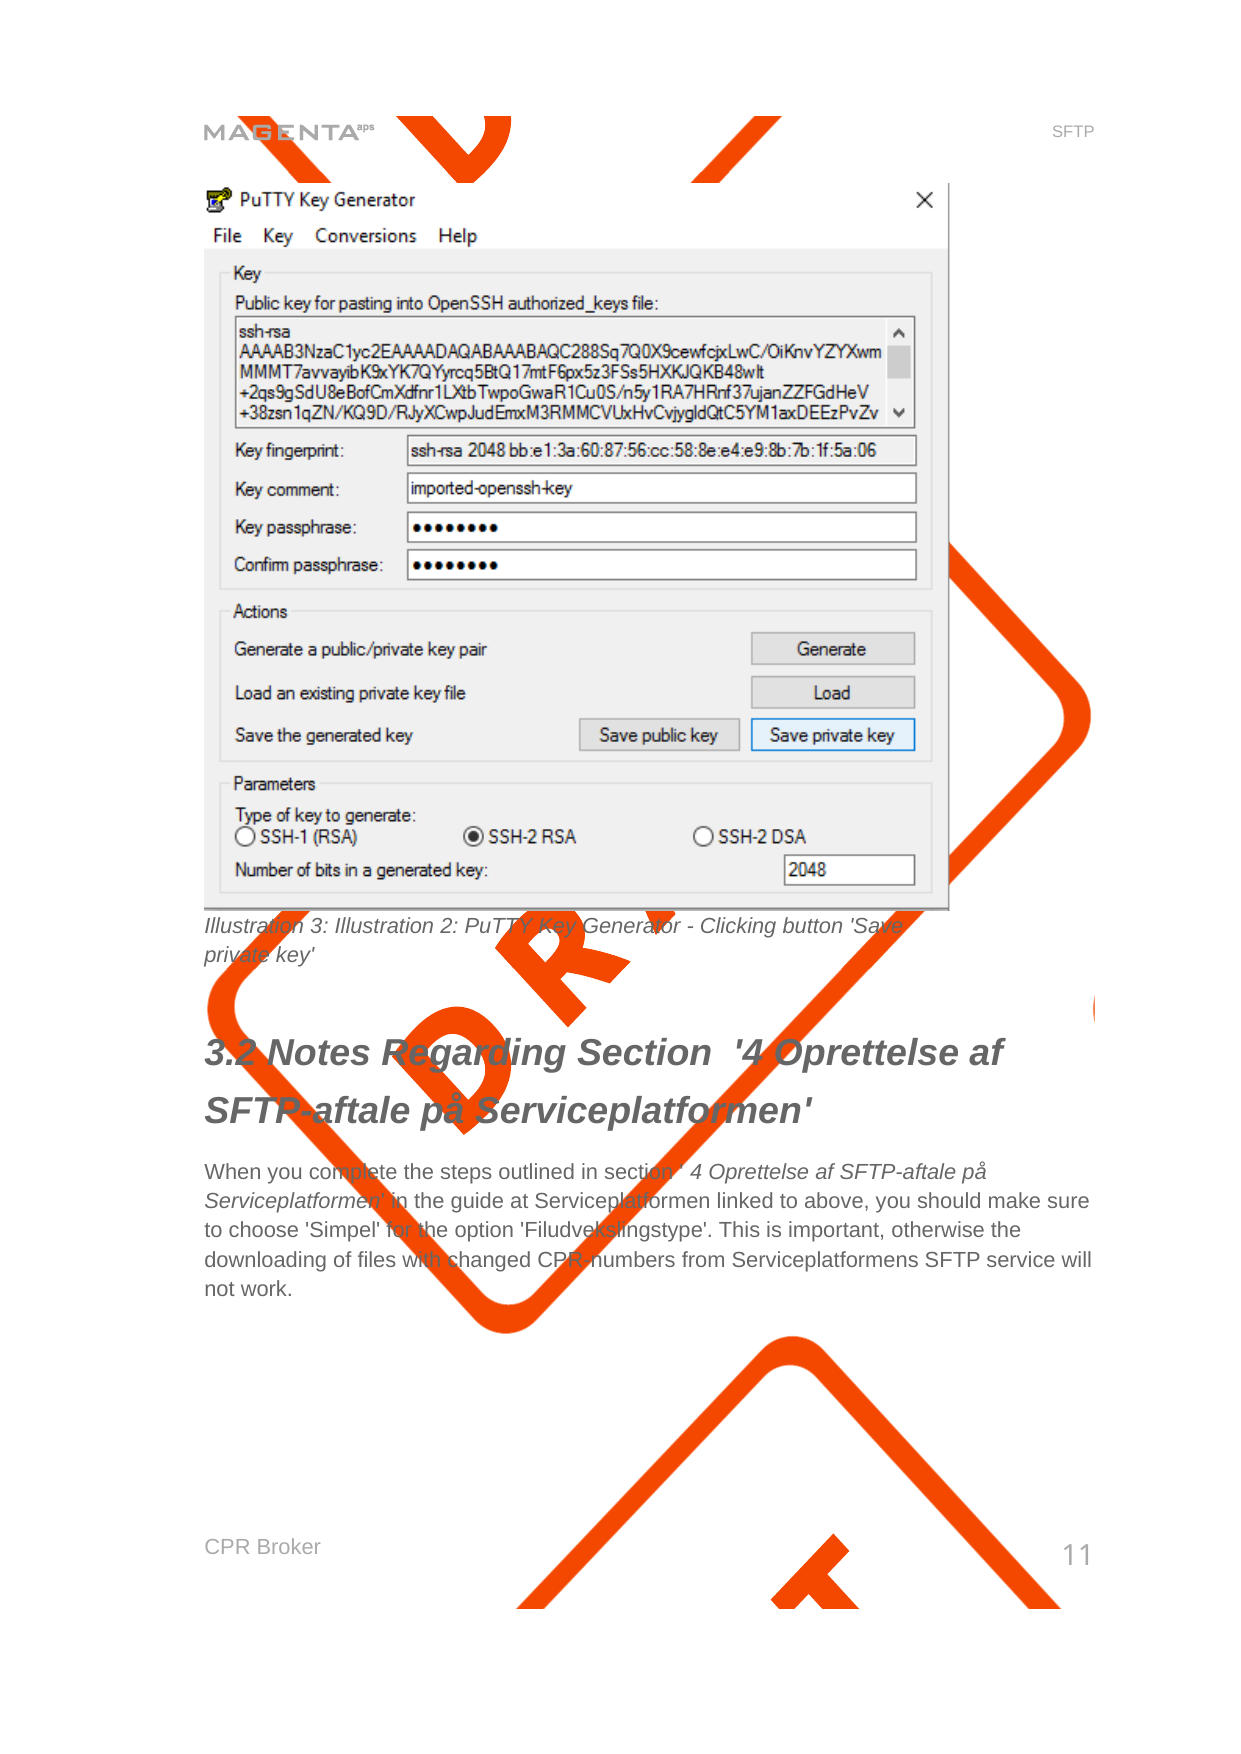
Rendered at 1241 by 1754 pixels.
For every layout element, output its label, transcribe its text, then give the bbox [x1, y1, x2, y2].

subtitle Notes Regarding Section '4 Oprettelse af SFTP-aftale på Serviceplatformen' [204, 1019, 1094, 1135]
text Illustration 3: Illustration 2: PuTTY Key Generator - Clicking button 'Save private key' [204, 911, 949, 969]
text When you complete the steps outlined in section ' 4 Oprettelse af SFTP-aftale på Serviceplatformen' in the guide at Serviceplatformen linked to above, you should make sure to choose 'Simpel' for the option 'Filudvekslingstype'. This is important, otherwise the downloading of files with changed CPR-numbers from Serviceplatformens SFTP service will not work. [204, 1156, 1094, 1302]
picture [204, 183, 950, 911]
